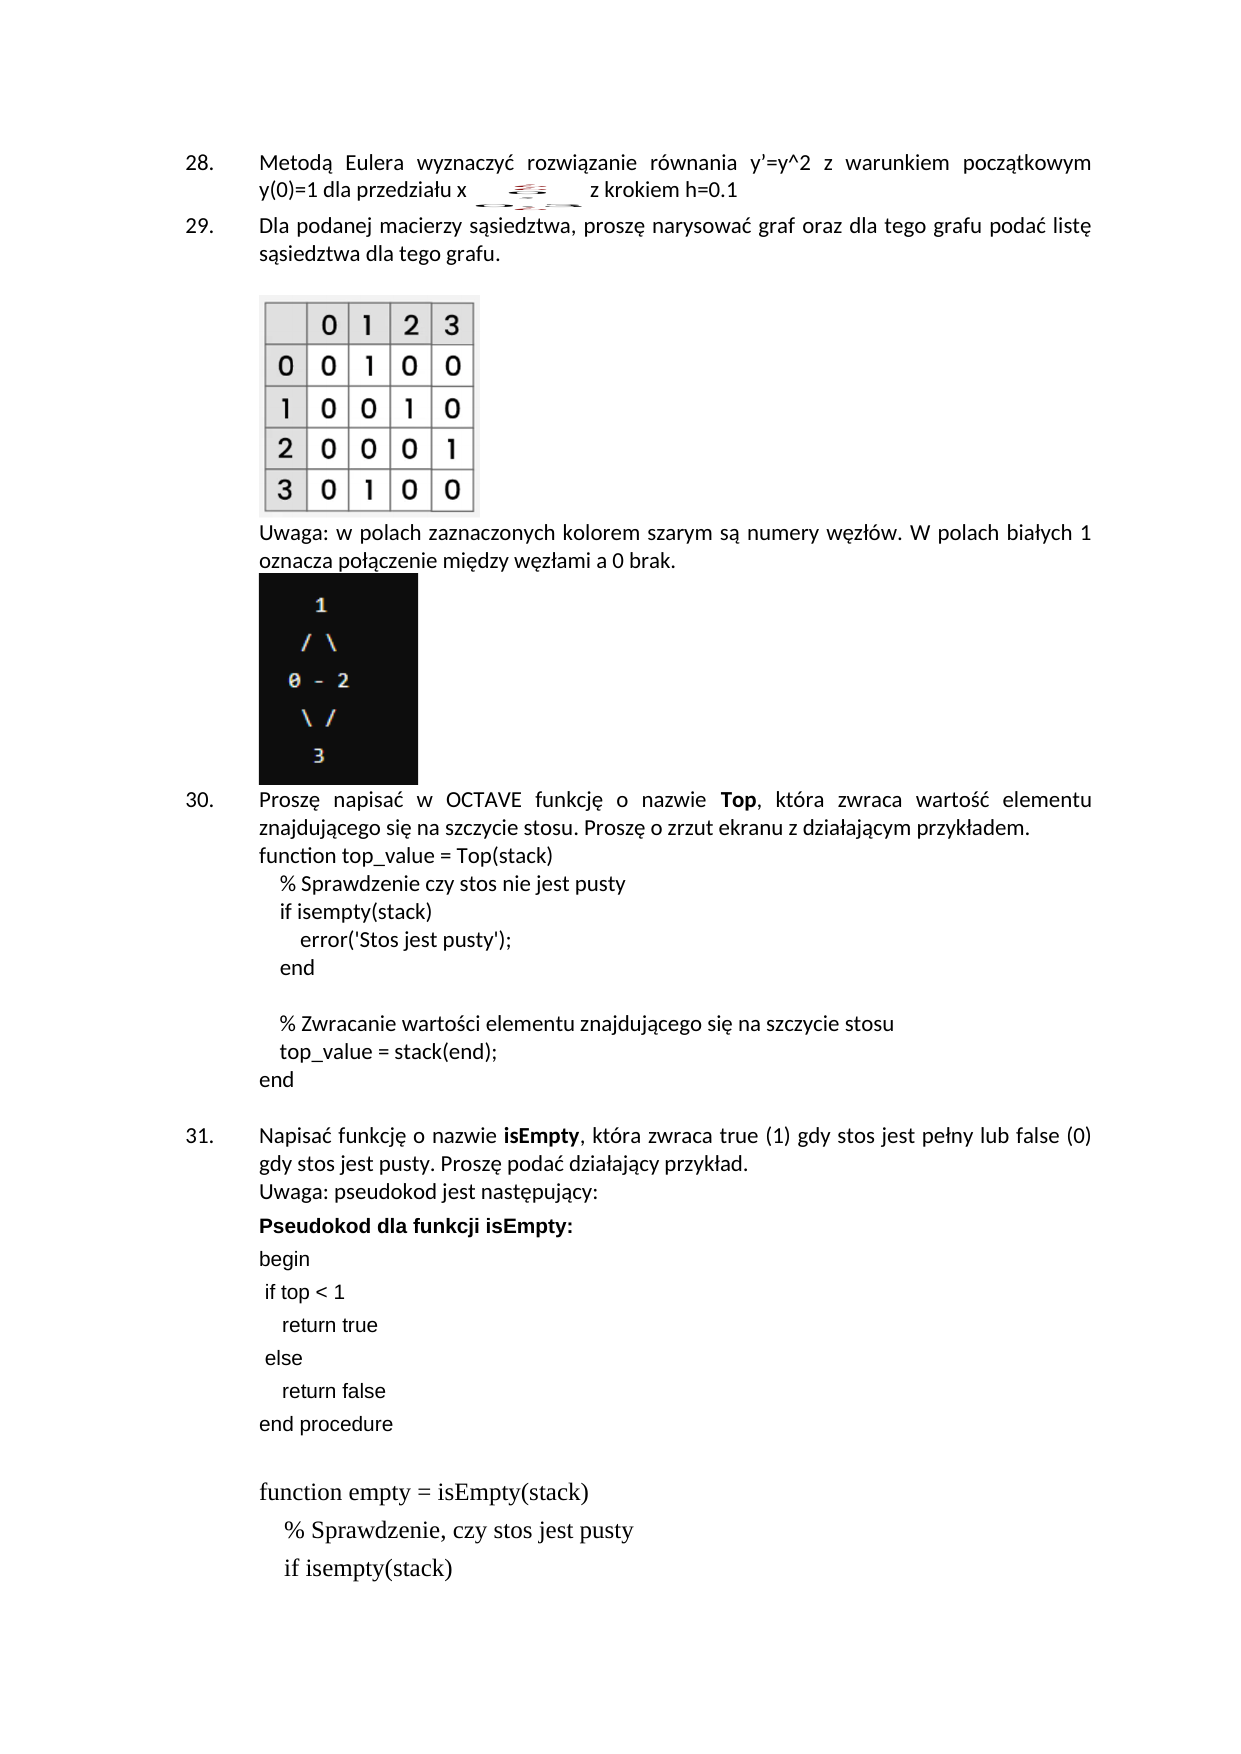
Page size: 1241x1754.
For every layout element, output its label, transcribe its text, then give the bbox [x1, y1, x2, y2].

text else [259, 1346, 1093, 1370]
list top_value = stack(end); [259, 1037, 1093, 1065]
list function top_value = Top(stack) [259, 841, 1093, 869]
text return true [259, 1313, 1093, 1337]
text return false [259, 1379, 1093, 1403]
list if isempty(stack) [259, 897, 1093, 925]
text begin [259, 1247, 1093, 1271]
list error('Stos jest pusty'); [259, 925, 1093, 953]
list end [259, 953, 1093, 981]
text Pseudokod dla funkcji isEmpty: [259, 1214, 1093, 1238]
text % Sprawdzenie, czy stos jest pusty [259, 1515, 1093, 1544]
list % Zwracanie wartości elementu znajdującego się na szczycie stosu [259, 1009, 1093, 1037]
text end procedure [259, 1412, 1093, 1436]
list Dla podanej macierzy sąsiedztwa, proszę narysować graf oraz dla tego grafu podać listę sąsiedztwa dla tego grafu. [185, 211, 1093, 267]
text if top < 1 [259, 1280, 1093, 1304]
list Metodą Eulera wyznaczyć rozwiązanie równania y’=y^2 z warunkiem początkowym y(0)=1 dla przedziału x z krokiem h=0.1 [185, 148, 1093, 211]
text function empty = isEmpty(stack) [259, 1477, 1093, 1506]
list Uwaga: pseudokod jest następujący: [259, 1177, 1093, 1205]
list Napisać funkcję o nazwie isEmpty, która zwraca true (1) gdy stos jest pełny lub false (0) gdy stos jest pusty. Proszę podać działający przykład. [185, 1121, 1093, 1177]
text if isempty(stack) [259, 1553, 1093, 1582]
list end [259, 1065, 1093, 1093]
list % Sprawdzenie czy stos nie jest pusty [259, 869, 1093, 897]
list Uwaga: w polach zaznaczonych kolorem szarym są numery węzłów. W polach białych 1 oznacza połączenie między węzłami a 0 brak. [259, 518, 1093, 574]
list Proszę napisać w OCTAVE funkcję o nazwie Top, która zwraca wartość elementu znajdującego się na szczycie stosu. Proszę o zrzut ekranu z działającym przykładem. [185, 785, 1093, 841]
